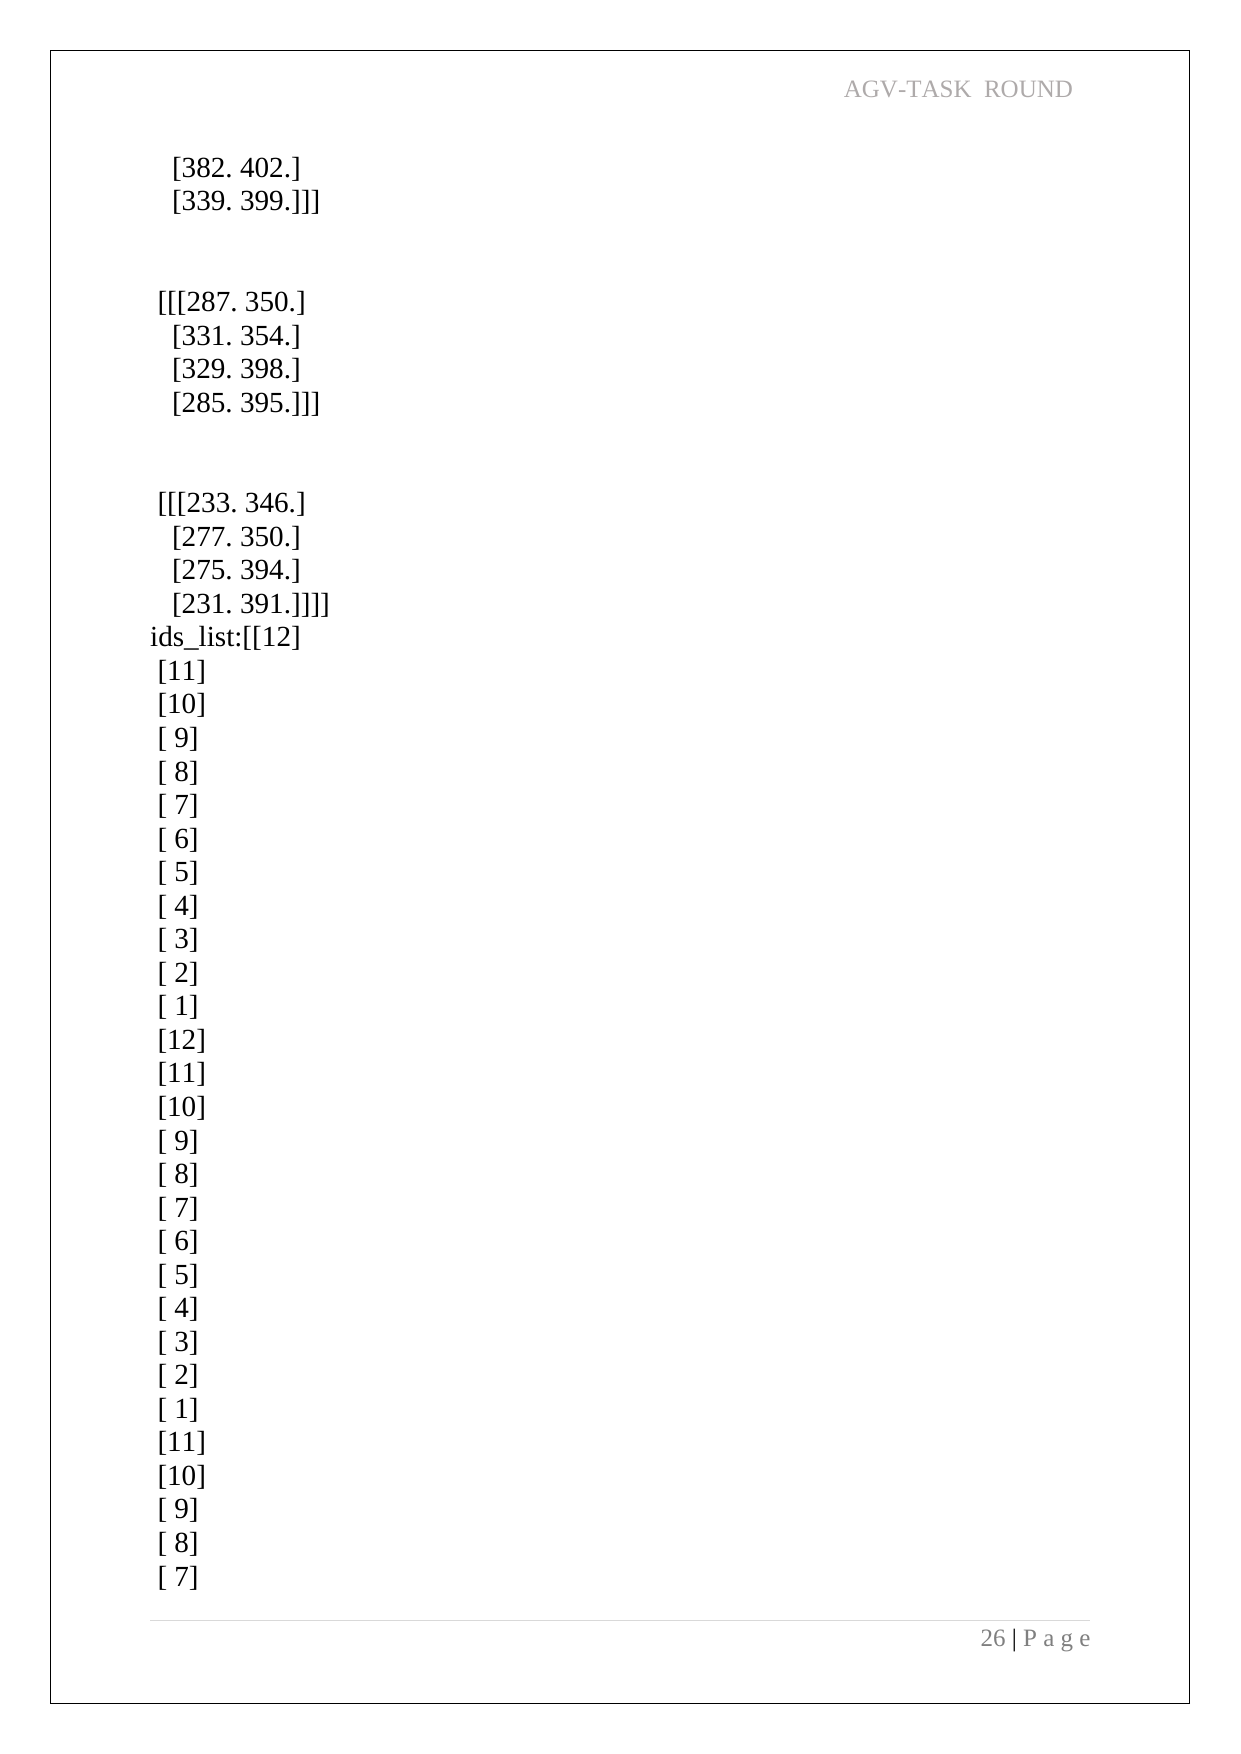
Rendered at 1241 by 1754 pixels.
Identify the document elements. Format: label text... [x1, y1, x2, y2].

text [ 4] [150, 1290, 1090, 1324]
text [ 8] [150, 1525, 1090, 1559]
text [ 1] [150, 1391, 1090, 1424]
text [ 9] [150, 720, 1090, 754]
text [ 6] [150, 821, 1090, 854]
text [ 8] [150, 1156, 1090, 1190]
text [[[233. 346.] [150, 485, 1090, 519]
text [285. 395.]]] [150, 385, 1090, 418]
text [277. 350.] [150, 519, 1090, 552]
text [11] [150, 1424, 1090, 1458]
text [ 8] [150, 754, 1090, 787]
text [331. 354.] [150, 318, 1090, 351]
text [ 7] [150, 1190, 1090, 1223]
text [ 6] [150, 1223, 1090, 1257]
text [11] [150, 653, 1090, 687]
text [11] [150, 1056, 1090, 1089]
text [10] [150, 687, 1090, 720]
text [ 3] [150, 921, 1090, 955]
text [ 2] [150, 1357, 1090, 1391]
text [275. 394.] [150, 552, 1090, 586]
text [ 5] [150, 1257, 1090, 1290]
text ids_list:[[12] [150, 619, 1090, 653]
text [10] [150, 1458, 1090, 1492]
text [231. 391.]]]] [150, 586, 1090, 619]
text [ 1] [150, 988, 1090, 1022]
text [10] [150, 1089, 1090, 1123]
text [ 4] [150, 888, 1090, 921]
text [ 3] [150, 1324, 1090, 1357]
text [12] [150, 1022, 1090, 1056]
text [339. 399.]]] [150, 183, 1090, 217]
text [ 9] [150, 1123, 1090, 1156]
text [ 5] [150, 854, 1090, 888]
text [ 7] [150, 1559, 1090, 1592]
text [382. 402.] [150, 150, 1090, 183]
text [[[287. 350.] [150, 284, 1090, 318]
text [ 9] [150, 1492, 1090, 1525]
text [ 2] [150, 955, 1090, 988]
text [329. 398.] [150, 351, 1090, 385]
text [ 7] [150, 787, 1090, 821]
